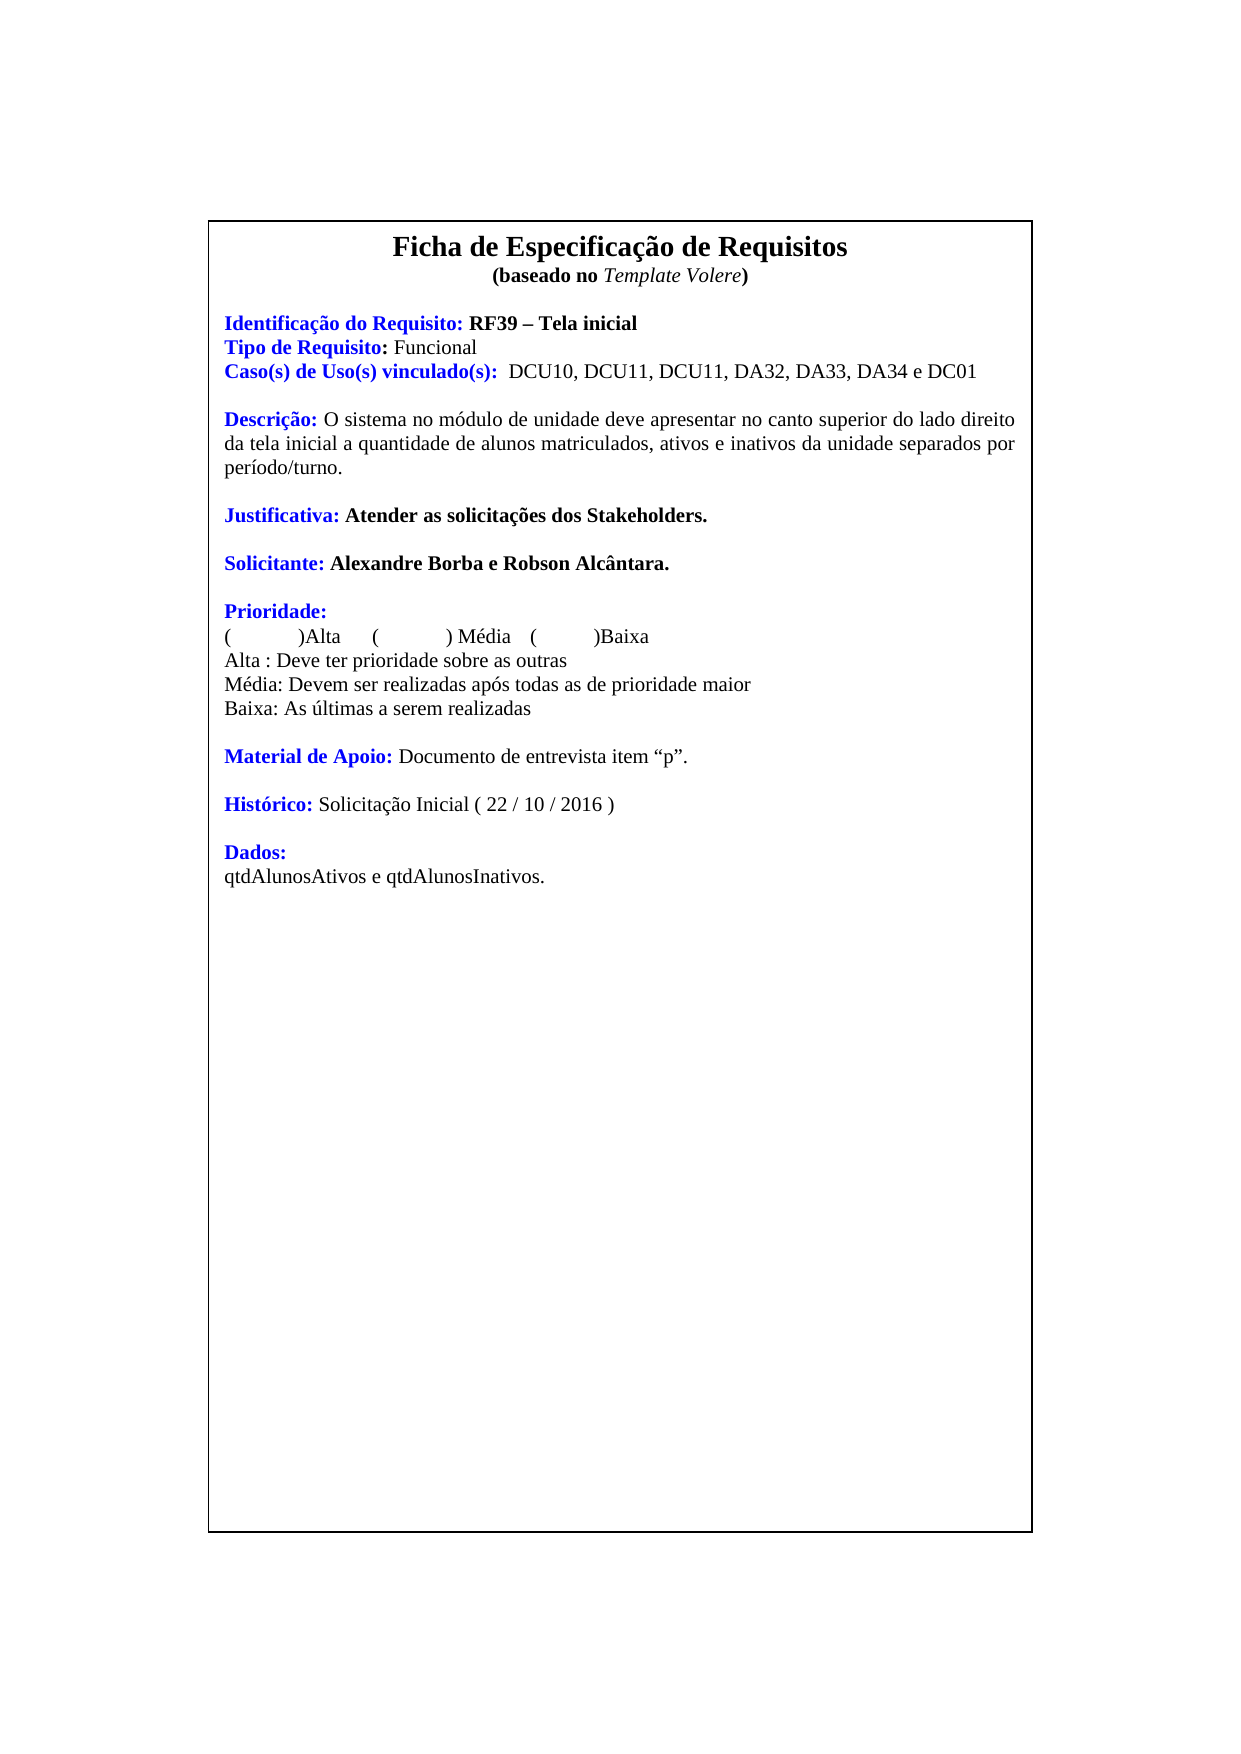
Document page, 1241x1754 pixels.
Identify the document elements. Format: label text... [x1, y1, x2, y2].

text Solicitante: Alexandre Borba e Robson Alcântara. [224, 551, 1016, 575]
text Média: Devem ser realizadas após todas as de prioridade maior [224, 672, 1016, 696]
text Dados: [224, 840, 1016, 864]
text Descrição: O sistema no módulo de unidade deve apresentar no canto superior do lado direito da tela inicial a quantidade de alunos matriculados, ativos e inativos da unidade separados por período/turno. [224, 407, 1016, 479]
text Alta : Deve ter prioridade sobre as outras [224, 648, 1016, 672]
text Caso(s) de Uso(s) vinculado(s): DCU10, DCU11, DCU11, DA32, DA33, DA34 e DC01 [224, 359, 1016, 383]
text qtdAlunosAtivos e qtdAlunosInativos. [224, 864, 1016, 888]
text Justificativa: Atender as solicitações dos Stakeholders. [224, 503, 1016, 527]
text (baseado no Template Volere) [224, 263, 1016, 287]
text Identificação do Requisito: RF39 – Tela inicial [224, 311, 1016, 335]
text Ficha de Especificação de Requisitos [224, 229, 1016, 263]
text Tipo de Requisito: Funcional [224, 335, 1016, 359]
text Material de Apoio: Documento de entrevista item “p”. [224, 744, 1016, 768]
text Histórico: Solicitação Inicial ( 22 / 10 / 2016 ) [224, 792, 1016, 816]
text ( )Alta ( ) Média ( )Baixa [224, 623, 1016, 648]
text Baixa: As últimas a serem realizadas [224, 696, 1016, 720]
text Prioridade: [224, 599, 1016, 623]
